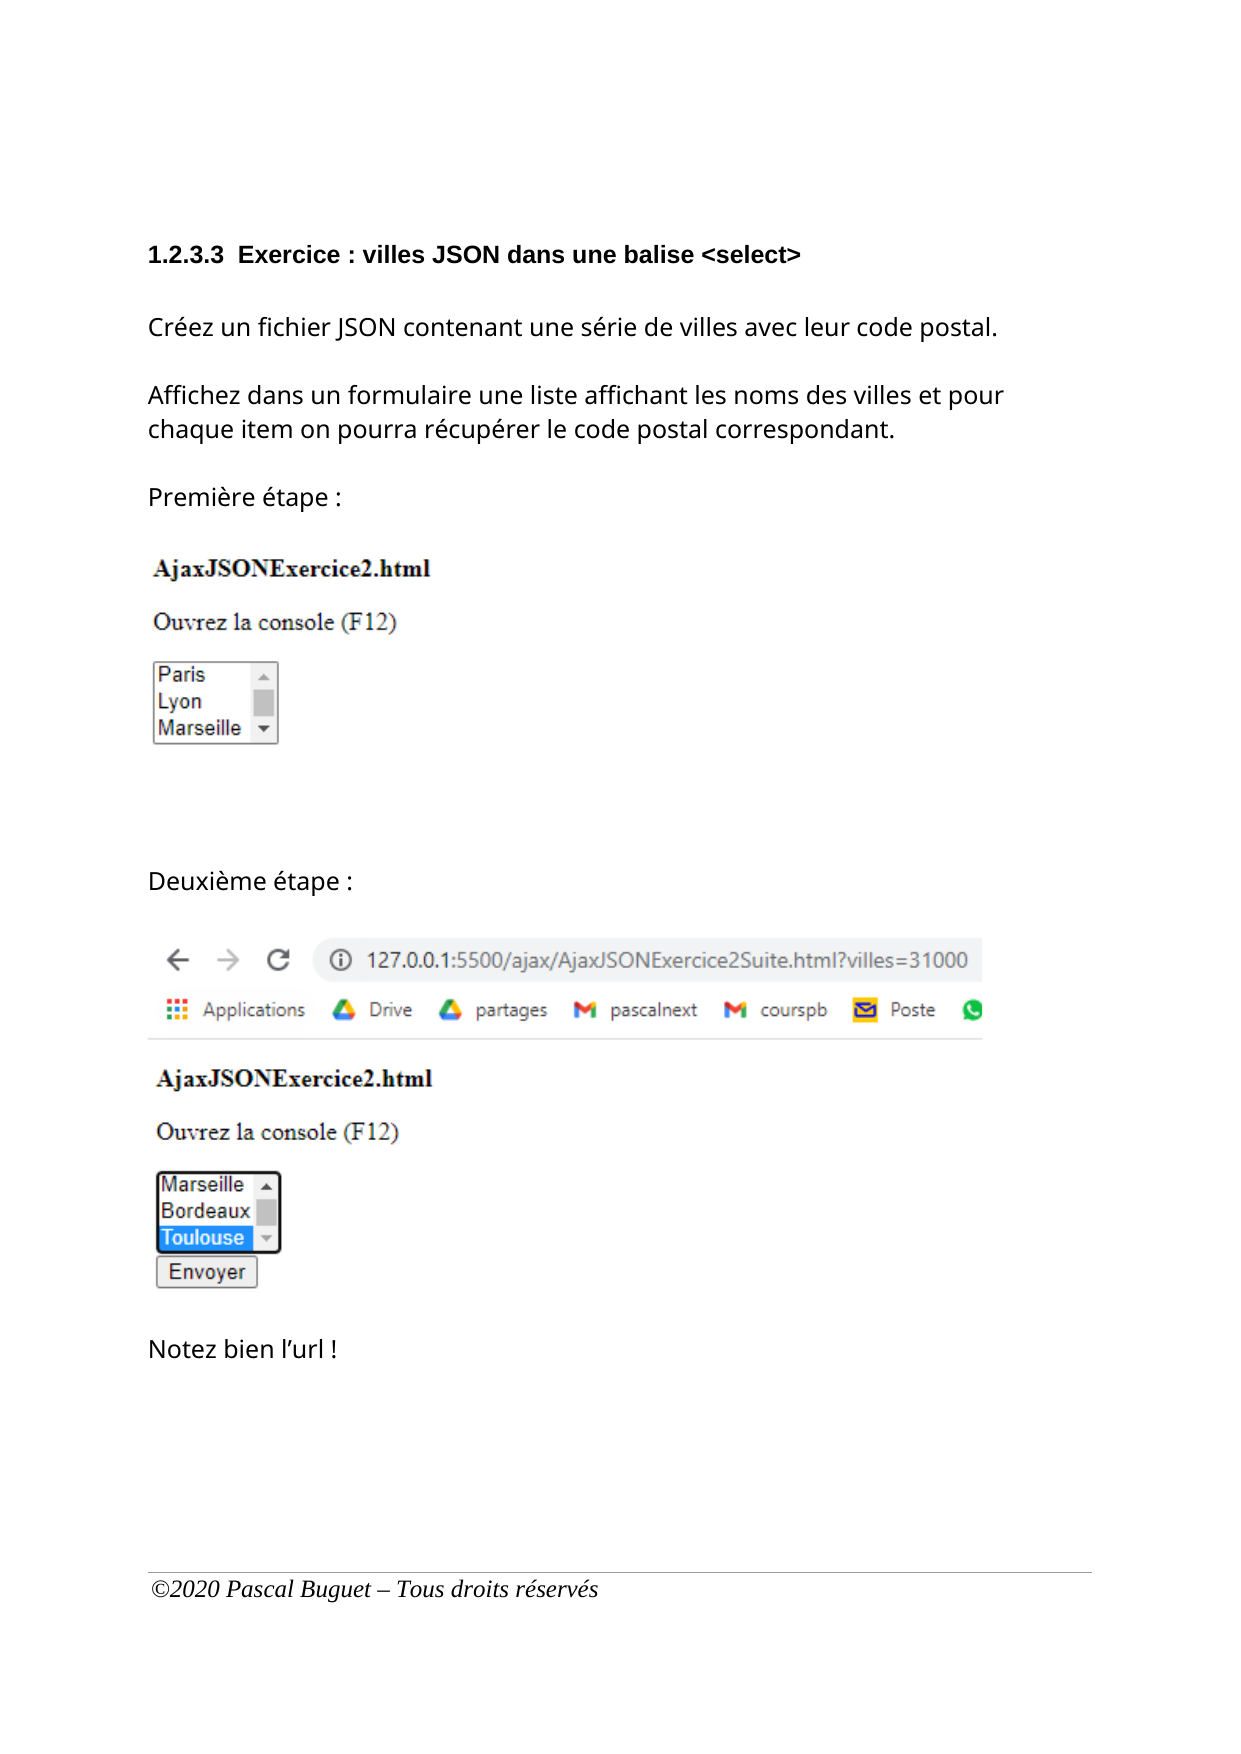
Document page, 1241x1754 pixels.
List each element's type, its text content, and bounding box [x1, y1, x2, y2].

text Affichez dans un formulaire une liste affichant les noms des villes et pour chaque item on pourra récupérer le code postal correspondant. [148, 377, 1092, 446]
picture [147, 547, 443, 762]
text Deuxième étape : [148, 864, 1092, 898]
text Première étape : [148, 480, 1092, 514]
picture [147, 932, 983, 1298]
subtitle Exercice : villes JSON dans une balise <select> [148, 240, 1092, 269]
text Créez un fichier JSON contenant une série de villes avec leur code postal. [148, 309, 1092, 343]
text Notez bien l’url ! [148, 1332, 1092, 1366]
